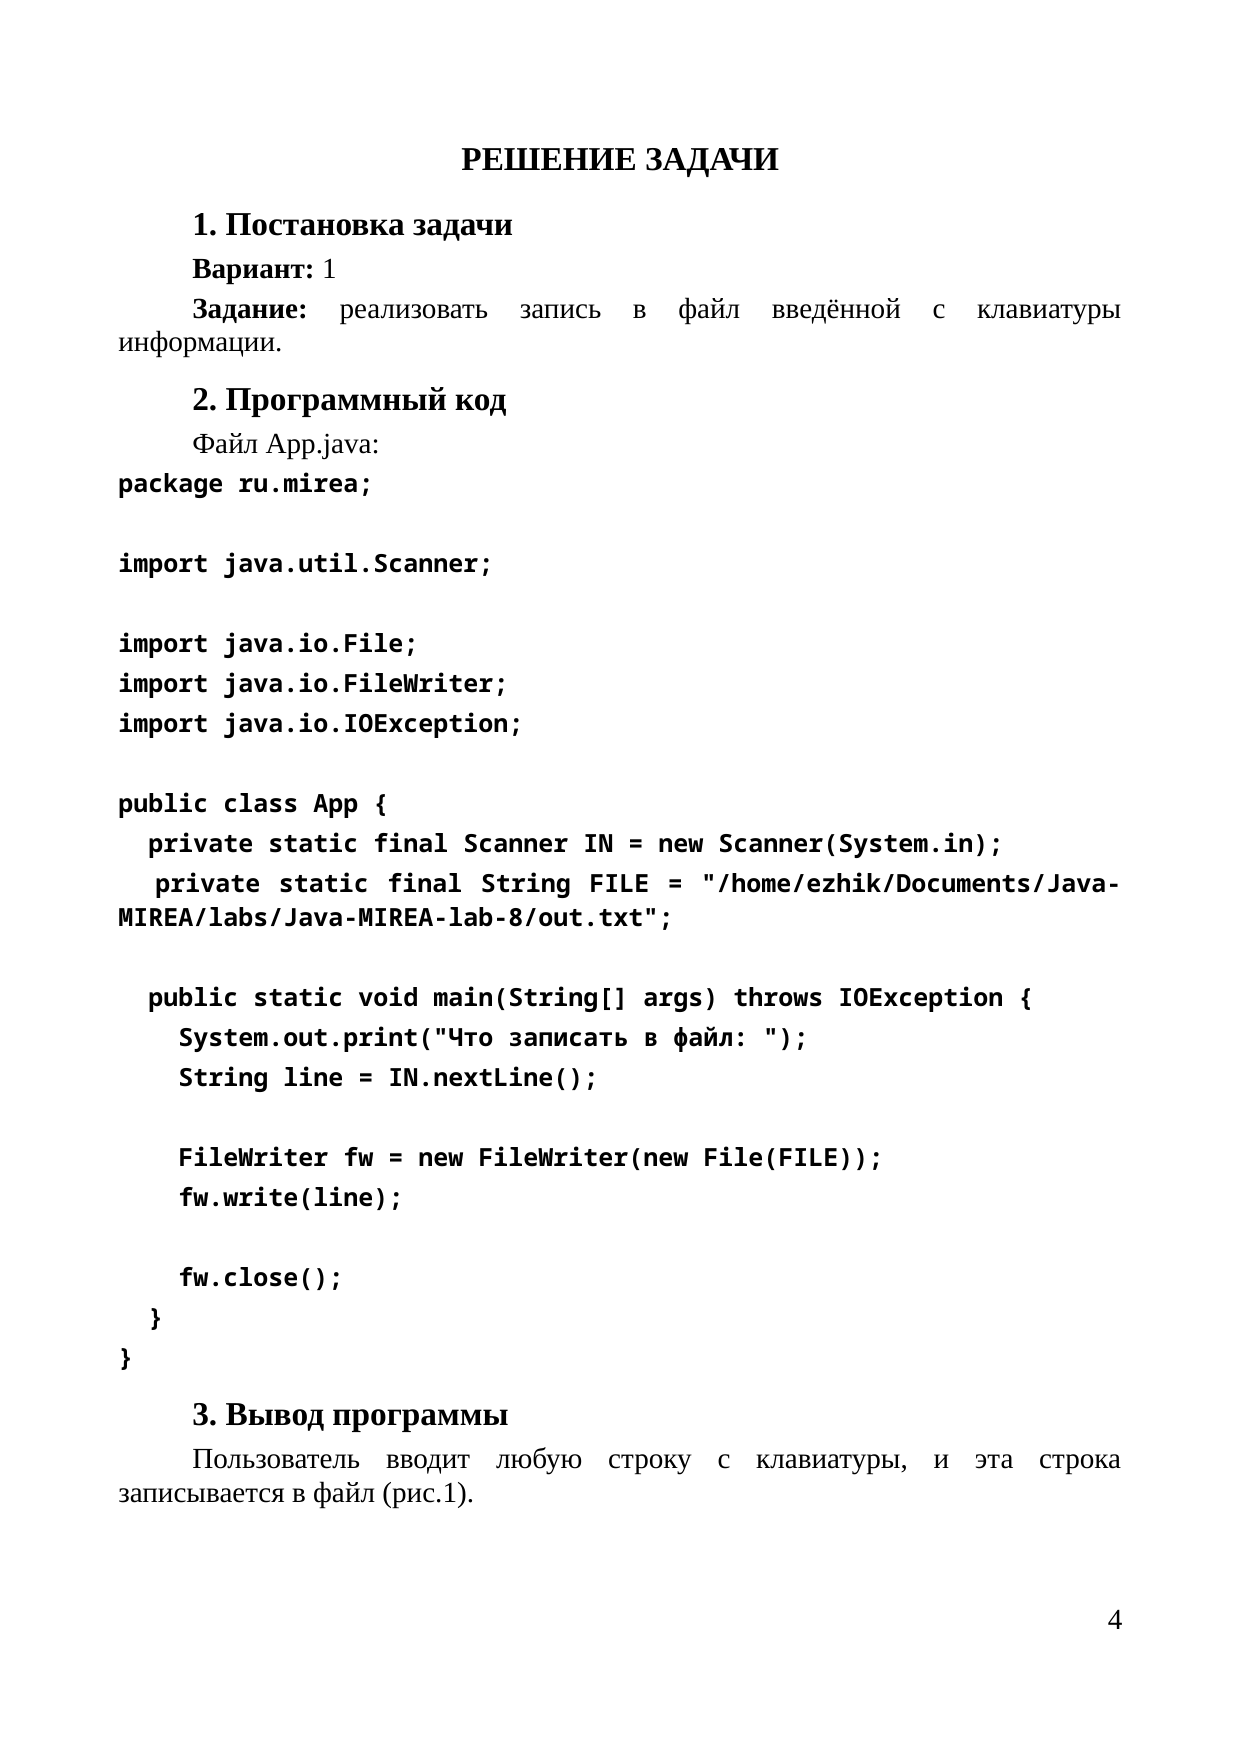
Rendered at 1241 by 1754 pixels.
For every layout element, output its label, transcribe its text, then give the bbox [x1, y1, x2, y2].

subtitle 3. Вывод программы [118, 1394, 1122, 1433]
text package ru.mirea; [118, 465, 1122, 499]
text Вариант: 1 [118, 251, 1122, 285]
text import java.io.FileWriter; [118, 665, 1122, 699]
text public static void main(String[] args) throws IOException { [118, 979, 1122, 1013]
text } [118, 1339, 1122, 1373]
subtitle 2. Программный код [118, 379, 1122, 417]
text } [118, 1299, 1122, 1333]
text Задание: реализовать запись в файл введённой с клавиатуры информации. [118, 291, 1122, 358]
text String line = IN.nextLine(); [118, 1059, 1122, 1093]
text private static final String FILE = "/home/ezhik/Documents/Java-MIREA/labs/Java-MIREA-lab-8/out.txt"; [118, 865, 1122, 933]
subtitle РЕШЕНИЕ ЗАДАЧИ [118, 139, 1122, 177]
text FileWriter fw = new FileWriter(new File(FILE)); [118, 1139, 1122, 1173]
text fw.close(); [118, 1259, 1122, 1293]
text private static final Scanner IN = new Scanner(System.in); [118, 825, 1122, 859]
text public class App { [118, 785, 1122, 819]
text Файл App.java: [118, 426, 1122, 459]
text Пользователь вводит любую строку с клавиатуры, и эта строка записывается в файл (рис.1). [118, 1441, 1122, 1508]
subtitle 1. Постановка задачи [118, 204, 1122, 243]
text System.out.print("Что записать в файл: "); [118, 1019, 1122, 1053]
text import java.io.IOException; [118, 705, 1122, 739]
text import java.util.Scanner; [118, 545, 1122, 579]
text fw.write(line); [118, 1179, 1122, 1213]
text import java.io.File; [118, 625, 1122, 659]
